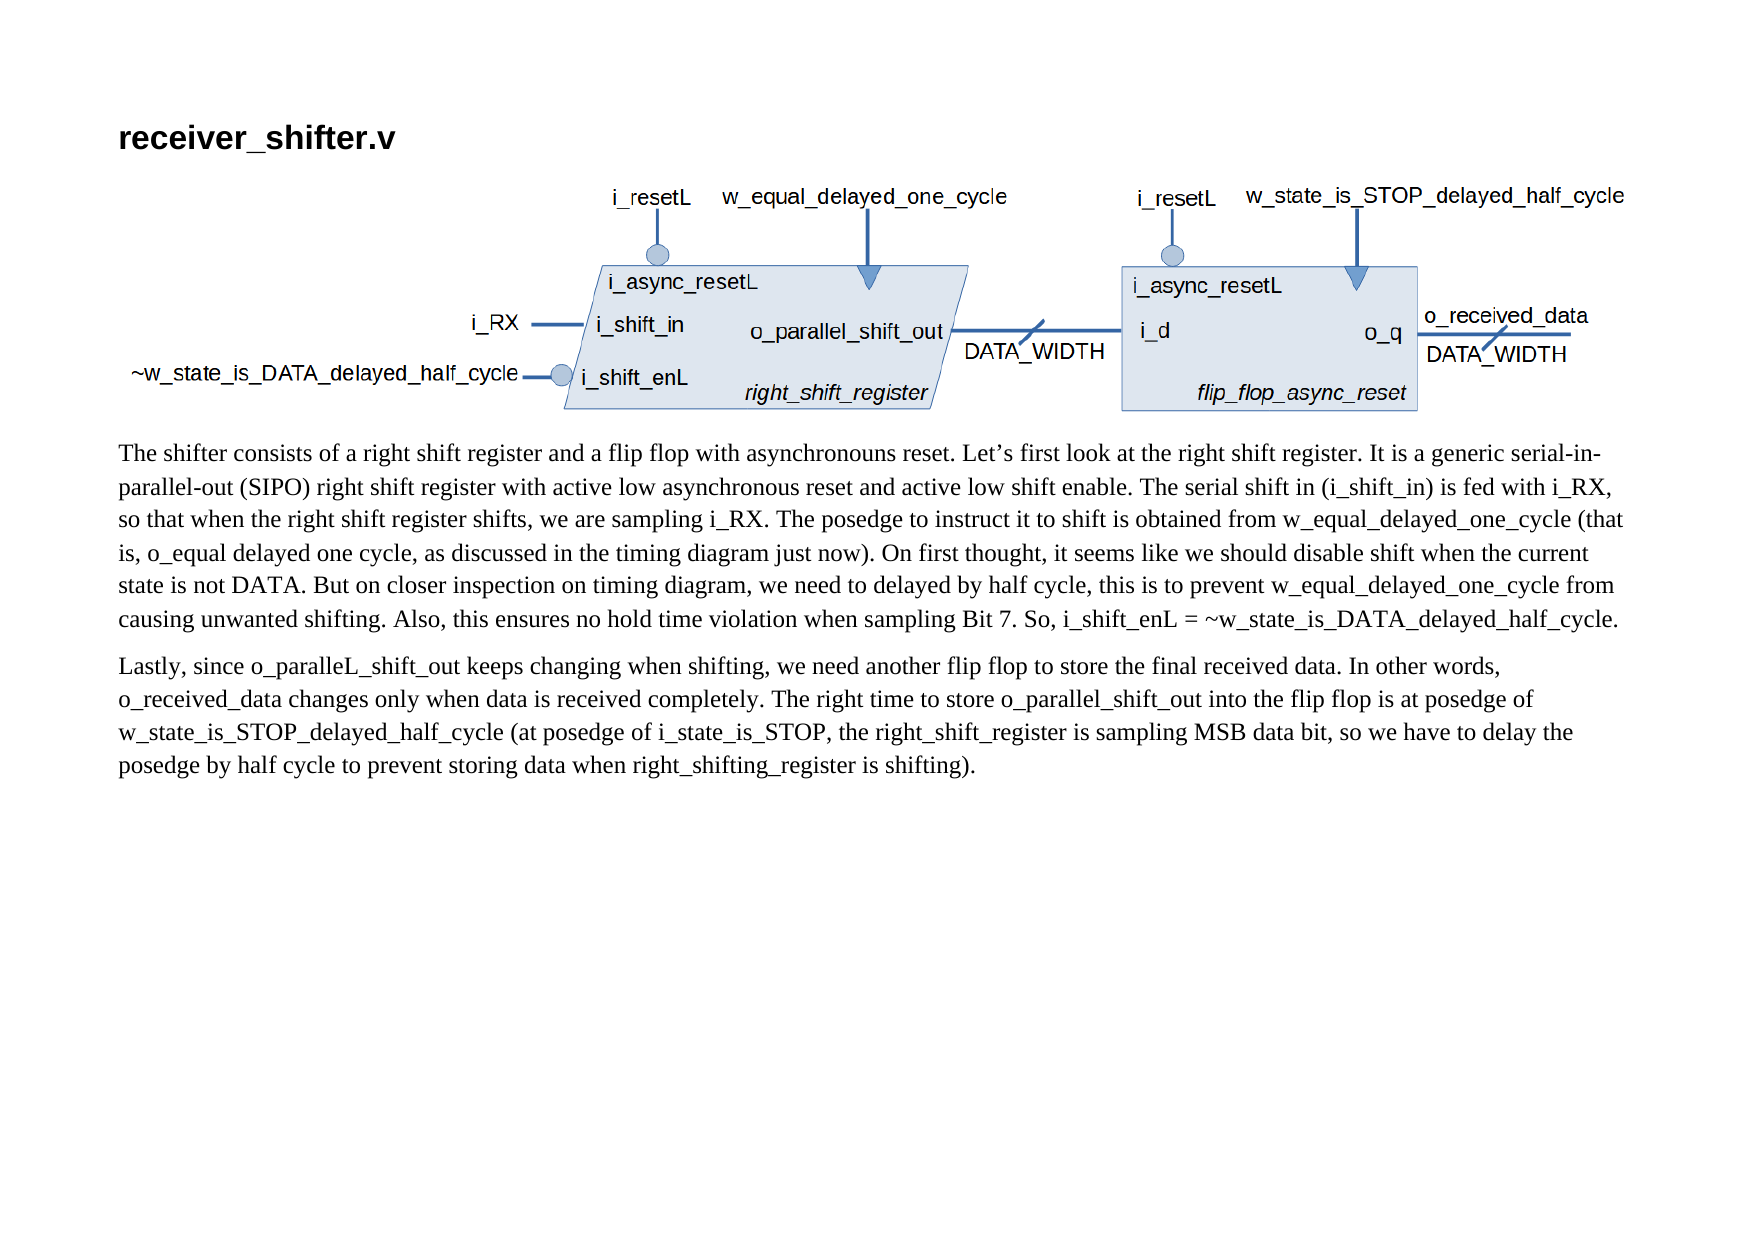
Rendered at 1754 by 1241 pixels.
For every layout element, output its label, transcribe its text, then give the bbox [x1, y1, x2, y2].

text The shifter consists of a right shift register and a flip flop with asynchronouns reset. Let’s first look at the right shift register. It is a generic serial-in-parallel-out (SIPO) right shift register with active low asynchronous reset and active low shift enable. The serial shift in (i_shift_in) is fed with i_RX, so that when the right shift register shifts, we are sampling i_RX. The posedge to instruct it to shift is obtained from w_equal_delayed_one_cycle (that is, o_equal delayed one cycle, as discussed in the timing diagram just now). On first thought, it seems like we should disable shift when the current state is not DATA. But on closer inspection on timing diagram, we need to delayed by half cycle, this is to prevent w_equal_delayed_one_cycle from causing unwanted shifting. Also, this ensures no hold time violation when sampling Bit 7. So, i_shift_enL = ~w_state_is_DATA_delayed_half_cycle. [118, 438, 1636, 632]
picture [118, 169, 1636, 420]
text Lastly, since o_paralleL_shift_out keeps changing when shifting, we need another flip flop to store the final received data. In other words, o_received_data changes only when data is received completely. The right time to store o_parallel_shift_out into the flip flop is at posedge of w_state_is_STOP_delayed_half_cycle (at posedge of i_state_is_STOP, the right_shift_register is sampling MSB data bit, so we have to delay the posedge by half cycle to prevent storing data when right_shifting_register is shifting). [118, 651, 1636, 779]
subtitle receiver_shifter.v [118, 118, 1636, 157]
